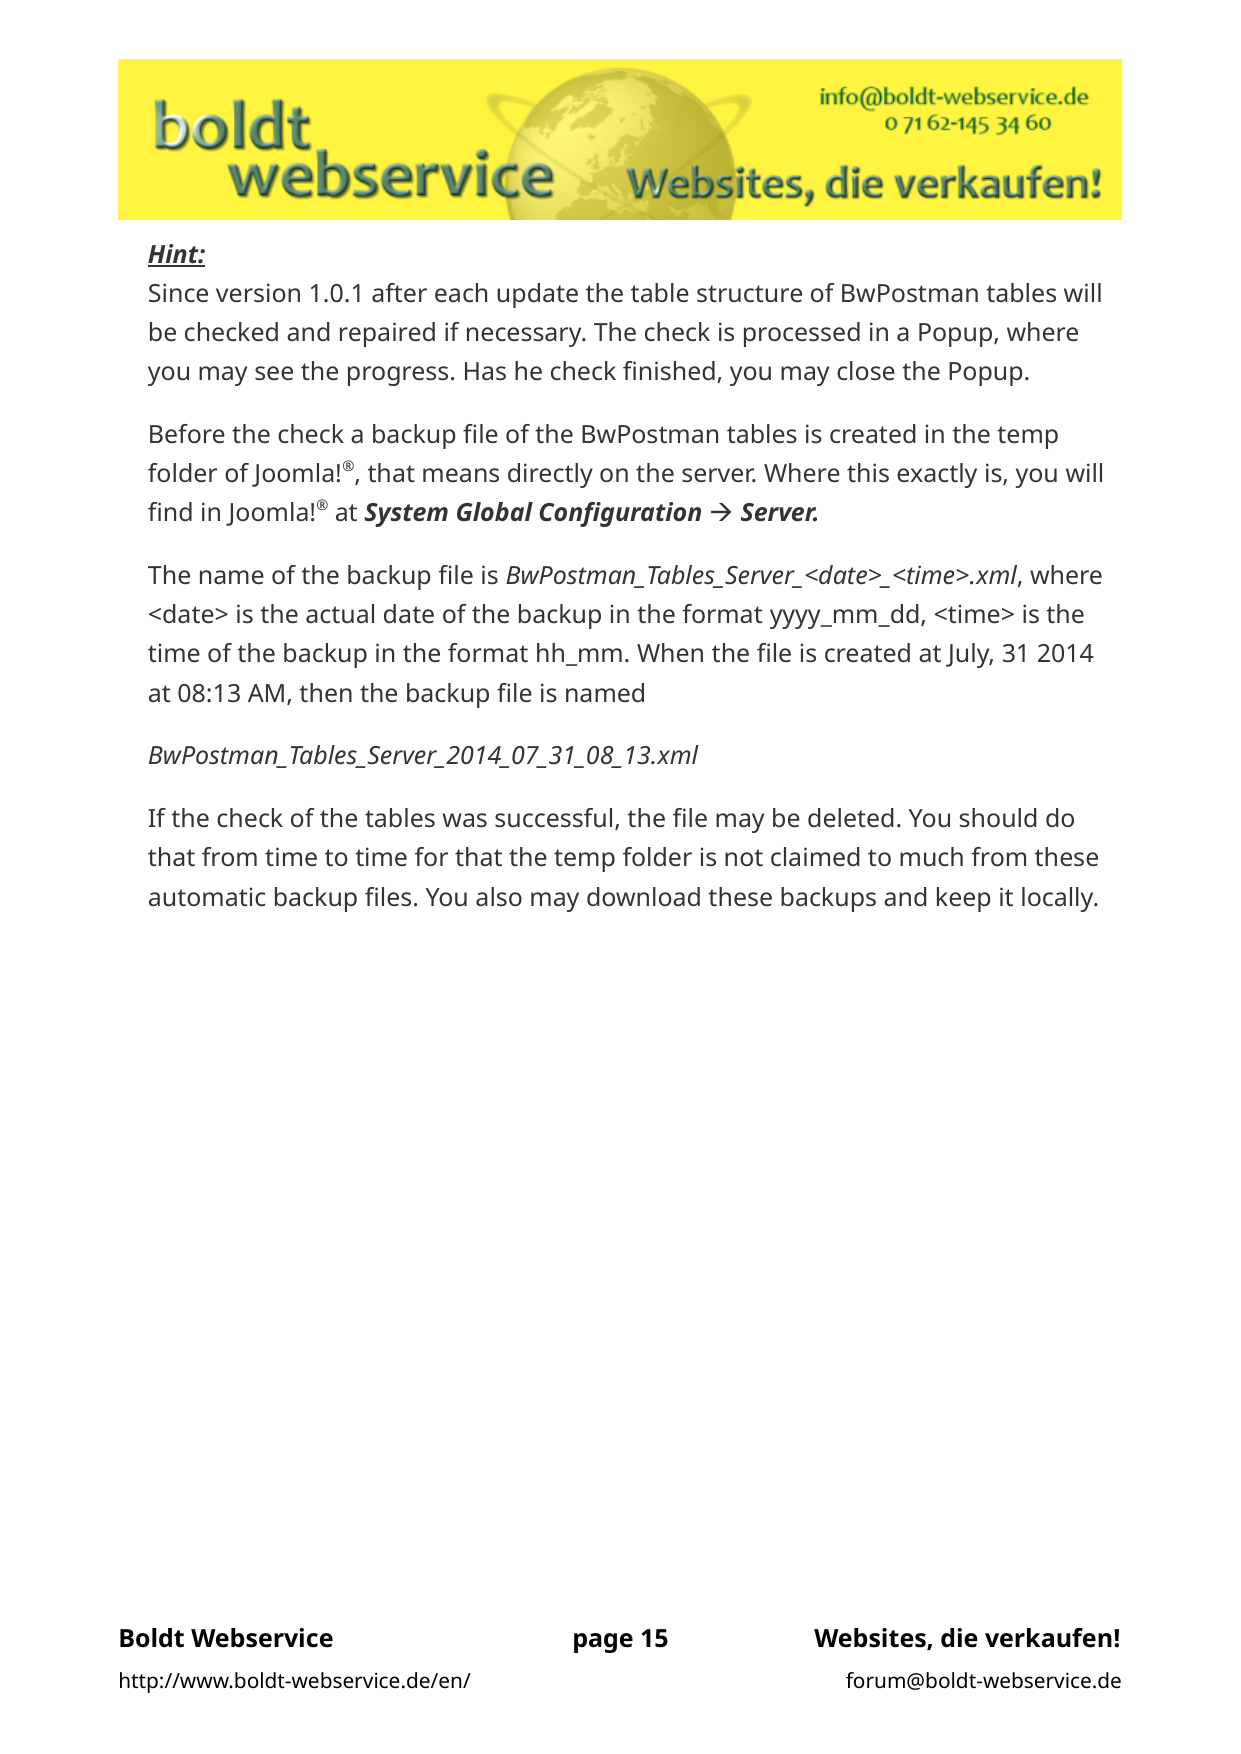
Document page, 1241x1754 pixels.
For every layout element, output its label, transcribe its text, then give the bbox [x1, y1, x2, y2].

text Hint: Since version 1.0.1 after each update the table structure of BwPostman tables will be checked and repaired if necessary. The check is processed in a Popup, where you may see the progress. Has he check finished, you may close the Popup. [148, 236, 1122, 388]
text The name of the backup file is BwPostman_Tables_Server_<date>_<time>.xml, where <date> is the actual date of the backup in the format yyyy_mm_dd, <time> is the time of the backup in the format hh_mm. When the file is created at July, 31 2014 at 08:13 AM, then the backup file is named [148, 558, 1122, 709]
text BwPostman_Tables_Server_2014_07_31_08_13.xml [148, 738, 1122, 772]
text If the check of the tables was successful, the file may be deleted. You should do that from time to time for that the temp folder is not claimed to much from these automatic backup files. You also may download these backups and keep it locally. [148, 801, 1122, 913]
text Before the check a backup file of the BwPostman tables is created in the temp folder of Joomla!®, that means directly on the server. Where this exactly is, you will find in Joomla!® at System Global Configuration  Server. [148, 417, 1122, 529]
picture [118, 59, 1123, 220]
